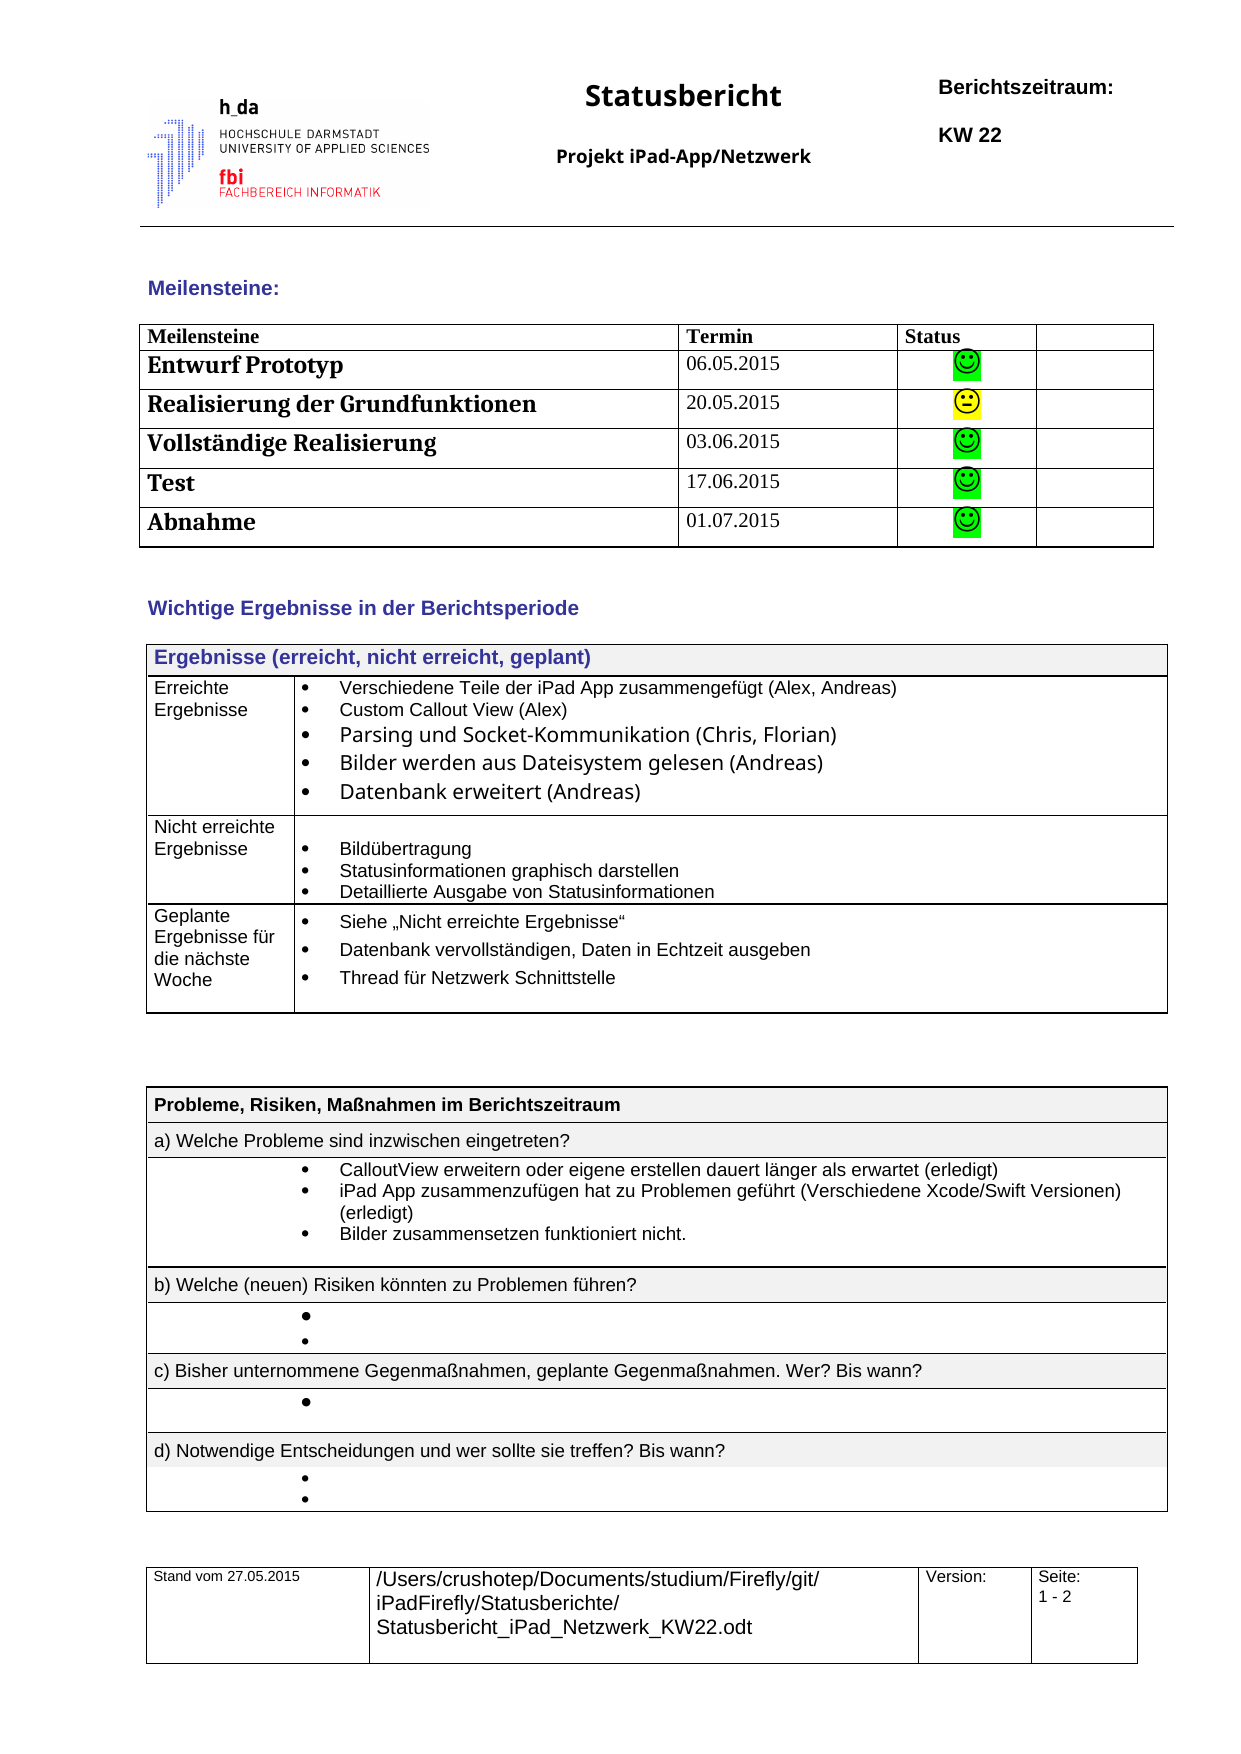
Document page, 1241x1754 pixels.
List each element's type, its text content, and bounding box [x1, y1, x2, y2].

table_cell Siehe „Nicht erreichte Ergebnisse“ Datenbank vervollständigen, Daten in Echtzeit ausgeben Thread für Netzwerk Schnittstelle [295, 905, 1167, 1012]
table_cell [1037, 469, 1153, 507]
table_cell  [898, 390, 1036, 428]
table_cell [147, 1468, 294, 1511]
table_cell Geplante Ergebnisse für die nächste Woche [147, 904, 294, 1012]
table_header Ergebnisse (erreicht, nicht erreicht, geplant) [147, 645, 1167, 675]
table_cell [295, 1388, 1167, 1432]
table_cell b) Welche (neuen) Risiken könnten zu Problemen führen? [147, 1266, 1167, 1302]
table_cell Bildübertragung Statusinformationen graphisch darstellen Detaillierte Ausgabe von Statusinformationen [295, 816, 1167, 903]
table_header Status [898, 325, 1036, 349]
table_cell Nicht erreichte Ergebnisse [147, 816, 294, 903]
table_cell [1037, 429, 1153, 468]
table_cell 06.05.2015 [679, 351, 897, 389]
table_cell [1037, 351, 1153, 389]
table_cell 01.07.2015 [679, 508, 897, 546]
table_cell Abnahme [140, 508, 678, 546]
table_cell Test [140, 469, 678, 507]
table_cell Entwurf Prototyp [140, 351, 678, 389]
table_cell d) Notwendige Entscheidungen und wer sollte sie treffen? Bis wann? [147, 1432, 1167, 1467]
picture [147, 99, 429, 208]
table_header Probleme, Risiken, Maßnahmen im Berichtszeitraum [147, 1088, 1167, 1122]
table_cell [147, 1389, 294, 1432]
table_cell [147, 1158, 294, 1266]
table_header [1037, 325, 1153, 349]
table_cell [295, 1468, 1167, 1511]
text Wichtige Ergebnisse in der Berichtsperiode [148, 596, 1167, 619]
table_cell Vollständige Realisierung [140, 429, 678, 468]
table_cell  [898, 429, 1036, 468]
table_cell [295, 1302, 1167, 1353]
table_cell a) Welche Probleme sind inzwischen eingetreten? [147, 1123, 1167, 1157]
table_cell Erreichte Ergebnisse [147, 676, 294, 815]
table_cell Verschiedene Teile der iPad App zusammengefügt (Alex, Andreas) Custom Callout View (Alex) Parsing und Socket-Kommunikation (Chris, Florian) Bilder werden aus Dateisystem gelesen (Andreas) Datenbank erweitert (Andreas) [295, 677, 1167, 815]
table_cell 03.06.2015 [679, 429, 897, 468]
table_header Termin [679, 325, 897, 349]
table_cell [1037, 390, 1153, 428]
table_cell 17.06.2015 [679, 469, 897, 507]
table_cell [1037, 508, 1153, 546]
table_header Meilensteine [140, 325, 678, 349]
table_cell  [898, 508, 1036, 546]
table_cell 20.05.2015 [679, 390, 897, 428]
text Meilensteine: [148, 276, 1167, 299]
table_cell [147, 1303, 294, 1353]
table_cell  [898, 351, 1036, 389]
table_cell CalloutView erweitern oder eigene erstellen dauert länger als erwartet (erledigt) iPad App zusammenzufügen hat zu Problemen geführt (Verschiedene Xcode/Swift Versionen) (erledigt) Bilder zusammensetzen funktioniert nicht. [295, 1157, 1167, 1266]
table_cell  [898, 469, 1036, 507]
table_cell Realisierung der Grundfunktionen [140, 390, 678, 428]
table_cell c) Bisher unternommene Gegenmaßnahmen, geplante Gegenmaßnahmen. Wer? Bis wann? [147, 1353, 1167, 1388]
